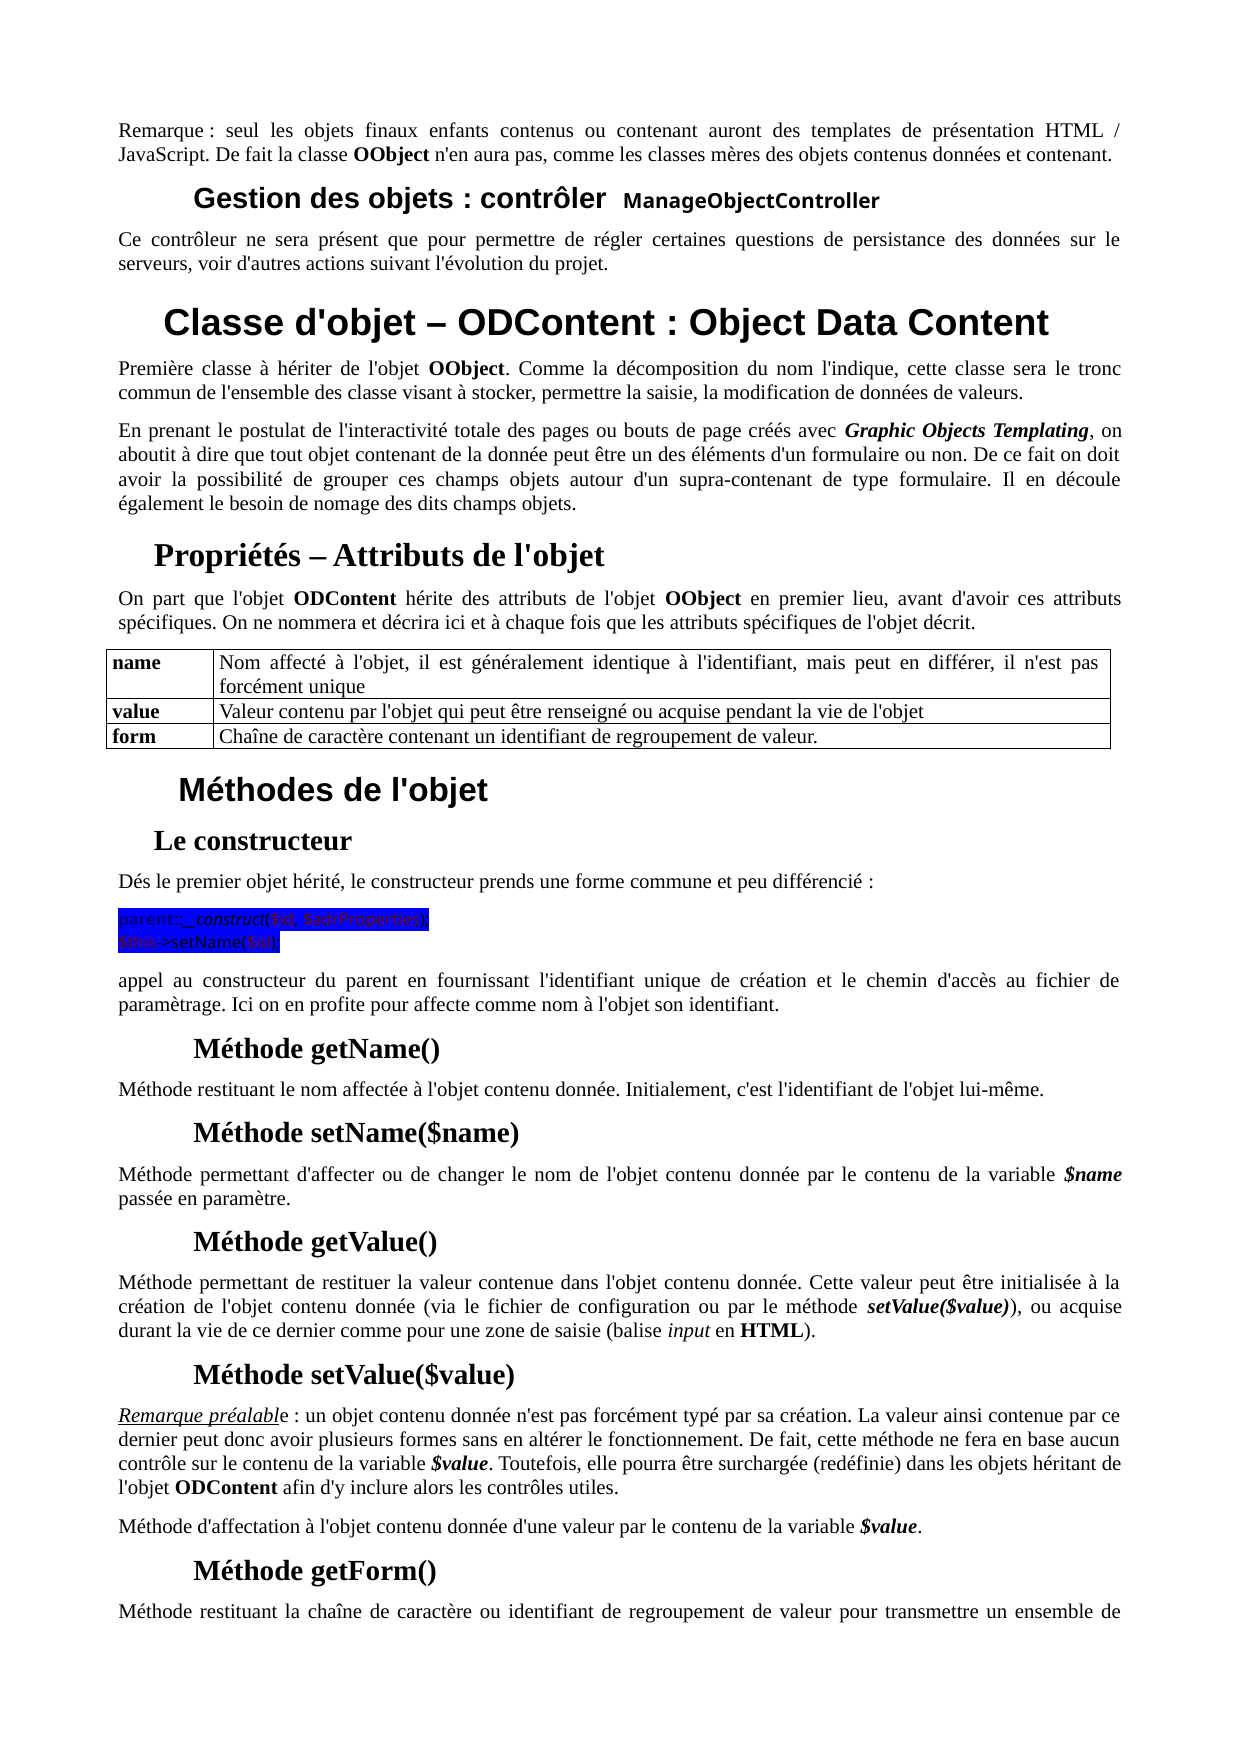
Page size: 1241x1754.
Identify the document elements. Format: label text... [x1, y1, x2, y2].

subtitle Méthode getName() [118, 1031, 1122, 1064]
table_cell Valeur contenu par l'objet qui peut être renseigné ou acquise pendant la vie de l'objet [214, 699, 1110, 723]
text Première classe à hériter de l'objet OObject. Comme la décomposition du nom l'indique, cette classe sera le tronc commun de l'ensemble des classe visant à stocker, permettre la saisie, la modification de données de valeurs. [118, 356, 1122, 404]
subtitle Propriétés – Attributs de l'objet [118, 535, 1122, 574]
subtitle Méthode getValue() [118, 1224, 1122, 1258]
text Méthode permettant de restituer la valeur contenue dans l'objet contenu donnée. Cette valeur peut être initialisée à la création de l'objet contenu donnée (via le fichier de configuration ou par le méthode setValue($value)), ou acquise durant la vie de ce dernier comme pour une zone de saisie (balise input en HTML). [118, 1270, 1122, 1342]
subtitle Classe d'objet – ODContent : Object Data Content [118, 300, 1122, 343]
table_cell form [107, 724, 213, 748]
subtitle Méthode setName($name) [118, 1116, 1122, 1149]
text Remarque préalable : un objet contenu donnée n'est pas forcément typé par sa création. La valeur ainsi contenue par ce dernier peut donc avoir plusieurs formes sans en altérer le fonctionnement. De fait, cette méthode ne fera en base aucun contrôle sur le contenu de la variable $value. Toutefois, elle pourra être surchargée (redéfinie) dans les objets héritant de l'objet ODContent afin d'y inclure alors les contrôles utiles. [118, 1403, 1122, 1499]
subtitle Gestion des objets : contrôler ManageObjectController [118, 181, 1122, 214]
subtitle Le constructeur [118, 823, 1122, 857]
subtitle Méthode getForm() [118, 1553, 1122, 1586]
text Méthode permettant d'affecter ou de changer le nom de l'objet contenu donnée par le contenu de la variable $name passée en paramètre. [118, 1162, 1122, 1210]
table_cell value [107, 699, 213, 723]
text $this->setName($id); [118, 931, 1122, 953]
text On part que l'objet ODContent hérite des attributs de l'objet OObject en premier lieu, avant d'avoir ces attributs spécifiques. On ne nommera et décrira ici et à chaque fois que les attributs spécifiques de l'objet décrit. [118, 586, 1122, 634]
table_header Nom affecté à l'objet, il est généralement identique à l'identifiant, mais peut en différer, il n'est pas forcément unique [214, 650, 1110, 698]
table_header name [107, 650, 213, 698]
text Méthode d'affectation à l'objet contenu donnée d'une valeur par le contenu de la variable $value. [118, 1514, 1122, 1538]
subtitle Méthode setValue($value) [118, 1357, 1122, 1391]
text Méthode restituant la chaîne de caractère ou identifiant de regroupement de valeur pour transmettre un ensemble de [118, 1599, 1122, 1623]
text Méthode restituant le nom affectée à l'objet contenu donnée. Initialement, c'est l'identifiant de l'objet lui-même. [118, 1077, 1122, 1101]
text appel au constructeur du parent en fournissant l'identifiant unique de création et le chemin d'accès au fichier de paramètrage. Ici on en profite pour affecte comme nom à l'objet son identifiant. [118, 968, 1122, 1016]
text Remarque : seul les objets finaux enfants contenus ou contenant auront des templates de présentation HTML / JavaScript. De fait la classe OObject n'en aura pas, comme les classes mères des objets contenus données et contenant. [118, 118, 1122, 166]
table_cell Chaîne de caractère contenant un identifiant de regroupement de valeur. [214, 724, 1110, 748]
text En prenant le postulat de l'interactivité totale des pages ou bouts de page créés avec Graphic Objects Templating, on aboutit à dire que tout objet contenant de la donnée peut être un des éléments d'un formulaire ou non. De ce fait on doit avoir la possibilité de grouper ces champs objets autour d'un supra-contenant de type formulaire. Il en découle également le besoin de nomage des dits champs objets. [118, 418, 1122, 514]
text Dés le premier objet hérité, le constructeur prends une forme commune et peu différencié : [118, 869, 1122, 893]
text parent::__construct($id, $adrProperties); [118, 908, 1122, 931]
subtitle Méthodes de l'objet [118, 770, 1122, 809]
text Ce contrôleur ne sera présent que pour permettre de régler certaines questions de persistance des données sur le serveurs, voir d'autres actions suivant l'évolution du projet. [118, 227, 1122, 275]
